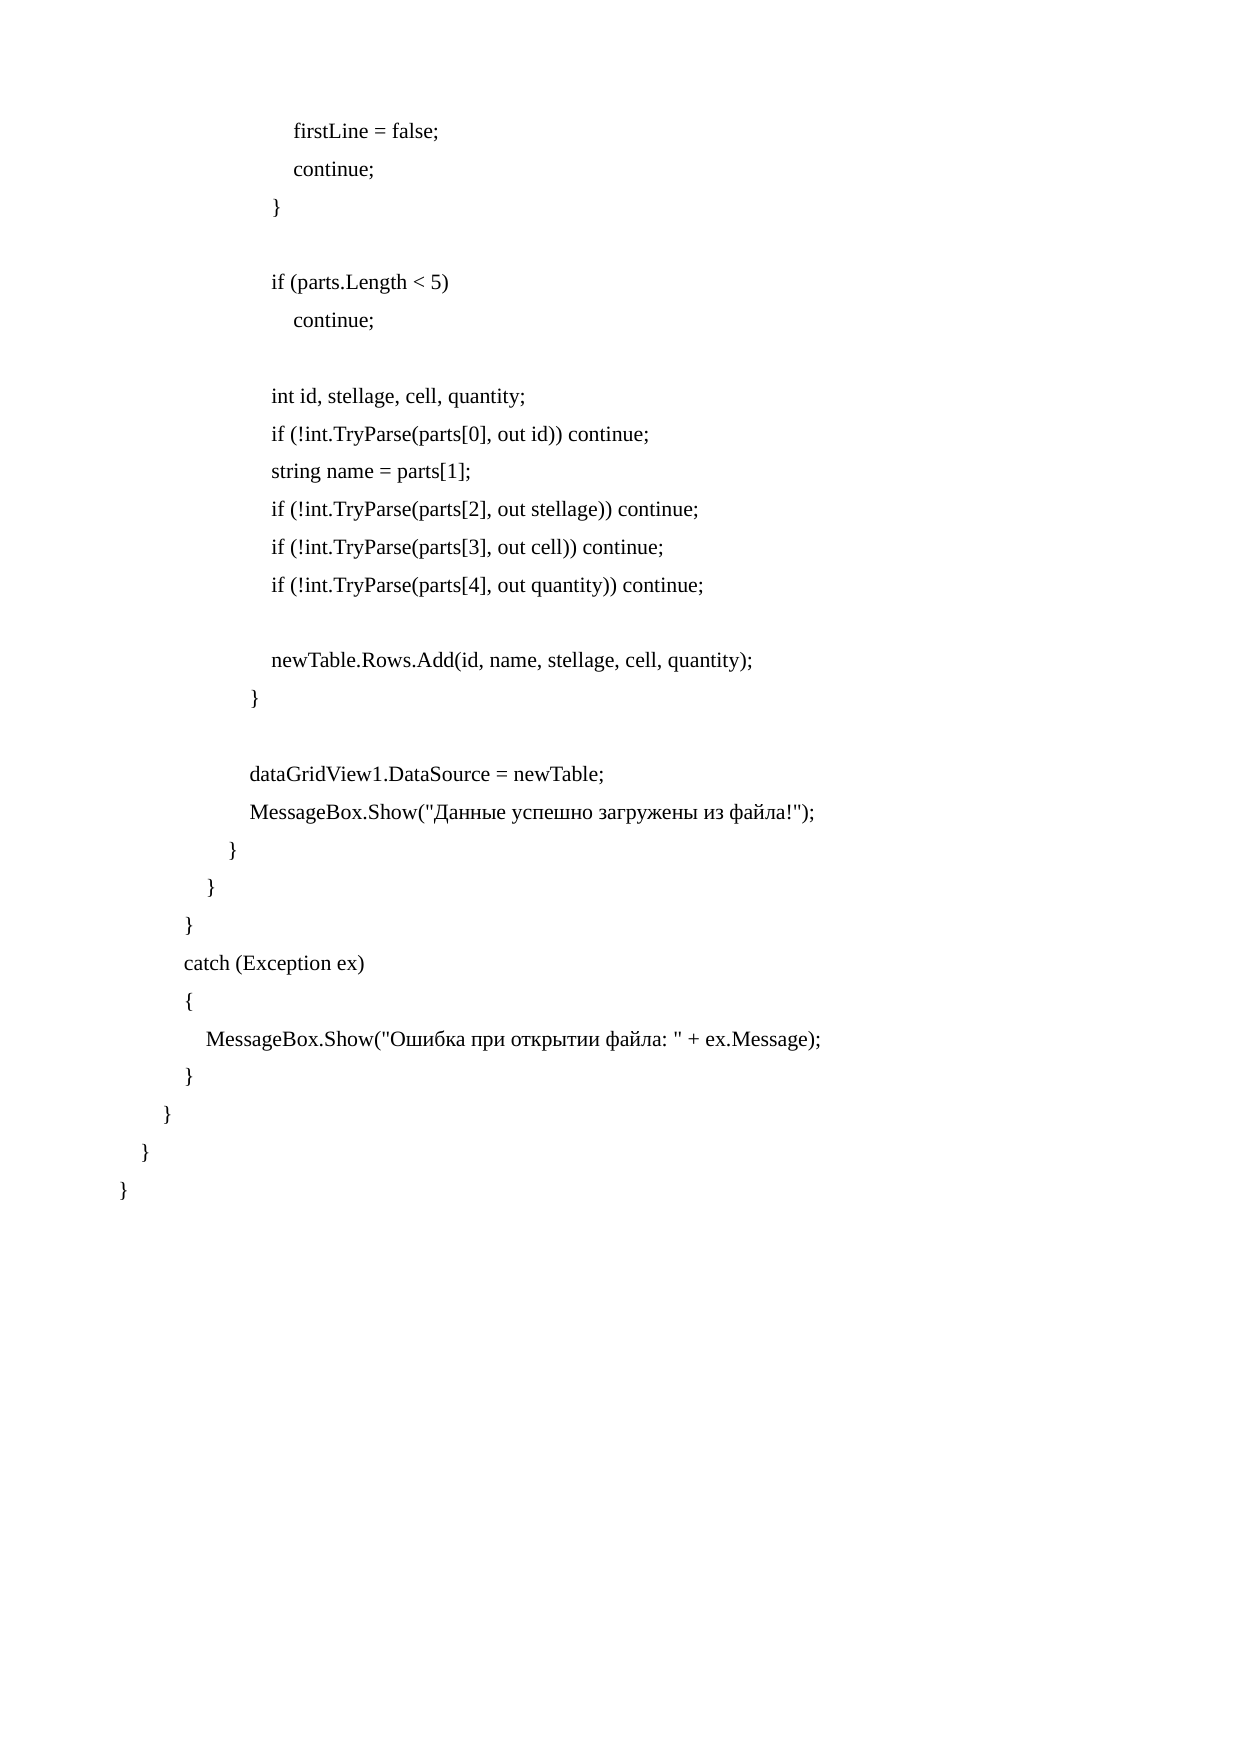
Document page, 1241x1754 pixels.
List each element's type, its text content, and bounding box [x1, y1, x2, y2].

text } [118, 194, 1122, 219]
text newTable.Rows.Add(id, name, stellage, cell, quantity); [118, 647, 1122, 673]
text firstLine = false; [118, 118, 1122, 143]
text string name = parts[1]; [118, 458, 1122, 484]
text if (!int.TryParse(parts[2], out stellage)) continue; [118, 496, 1122, 521]
text if (!int.TryParse(parts[0], out id)) continue; [118, 421, 1122, 446]
text } [118, 1101, 1122, 1126]
text if (parts.Length < 5) [118, 269, 1122, 294]
text MessageBox.Show("Данные успешно загружены из файла!"); [118, 799, 1122, 824]
text continue; [118, 156, 1122, 181]
text } [118, 1177, 1122, 1202]
text } [118, 1063, 1122, 1089]
text if (!int.TryParse(parts[3], out cell)) continue; [118, 534, 1122, 559]
text catch (Exception ex) [118, 950, 1122, 975]
text int id, stellage, cell, quantity; [118, 383, 1122, 408]
text { [118, 988, 1122, 1013]
text dataGridView1.DataSource = newTable; [118, 761, 1122, 786]
text continue; [118, 307, 1122, 332]
text MessageBox.Show("Ошибка при открытии файла: " + ex.Message); [118, 1026, 1122, 1051]
text } [118, 912, 1122, 937]
text } [118, 1139, 1122, 1164]
text } [118, 837, 1122, 862]
text } [118, 685, 1122, 711]
text if (!int.TryParse(parts[4], out quantity)) continue; [118, 572, 1122, 597]
text } [118, 874, 1122, 899]
